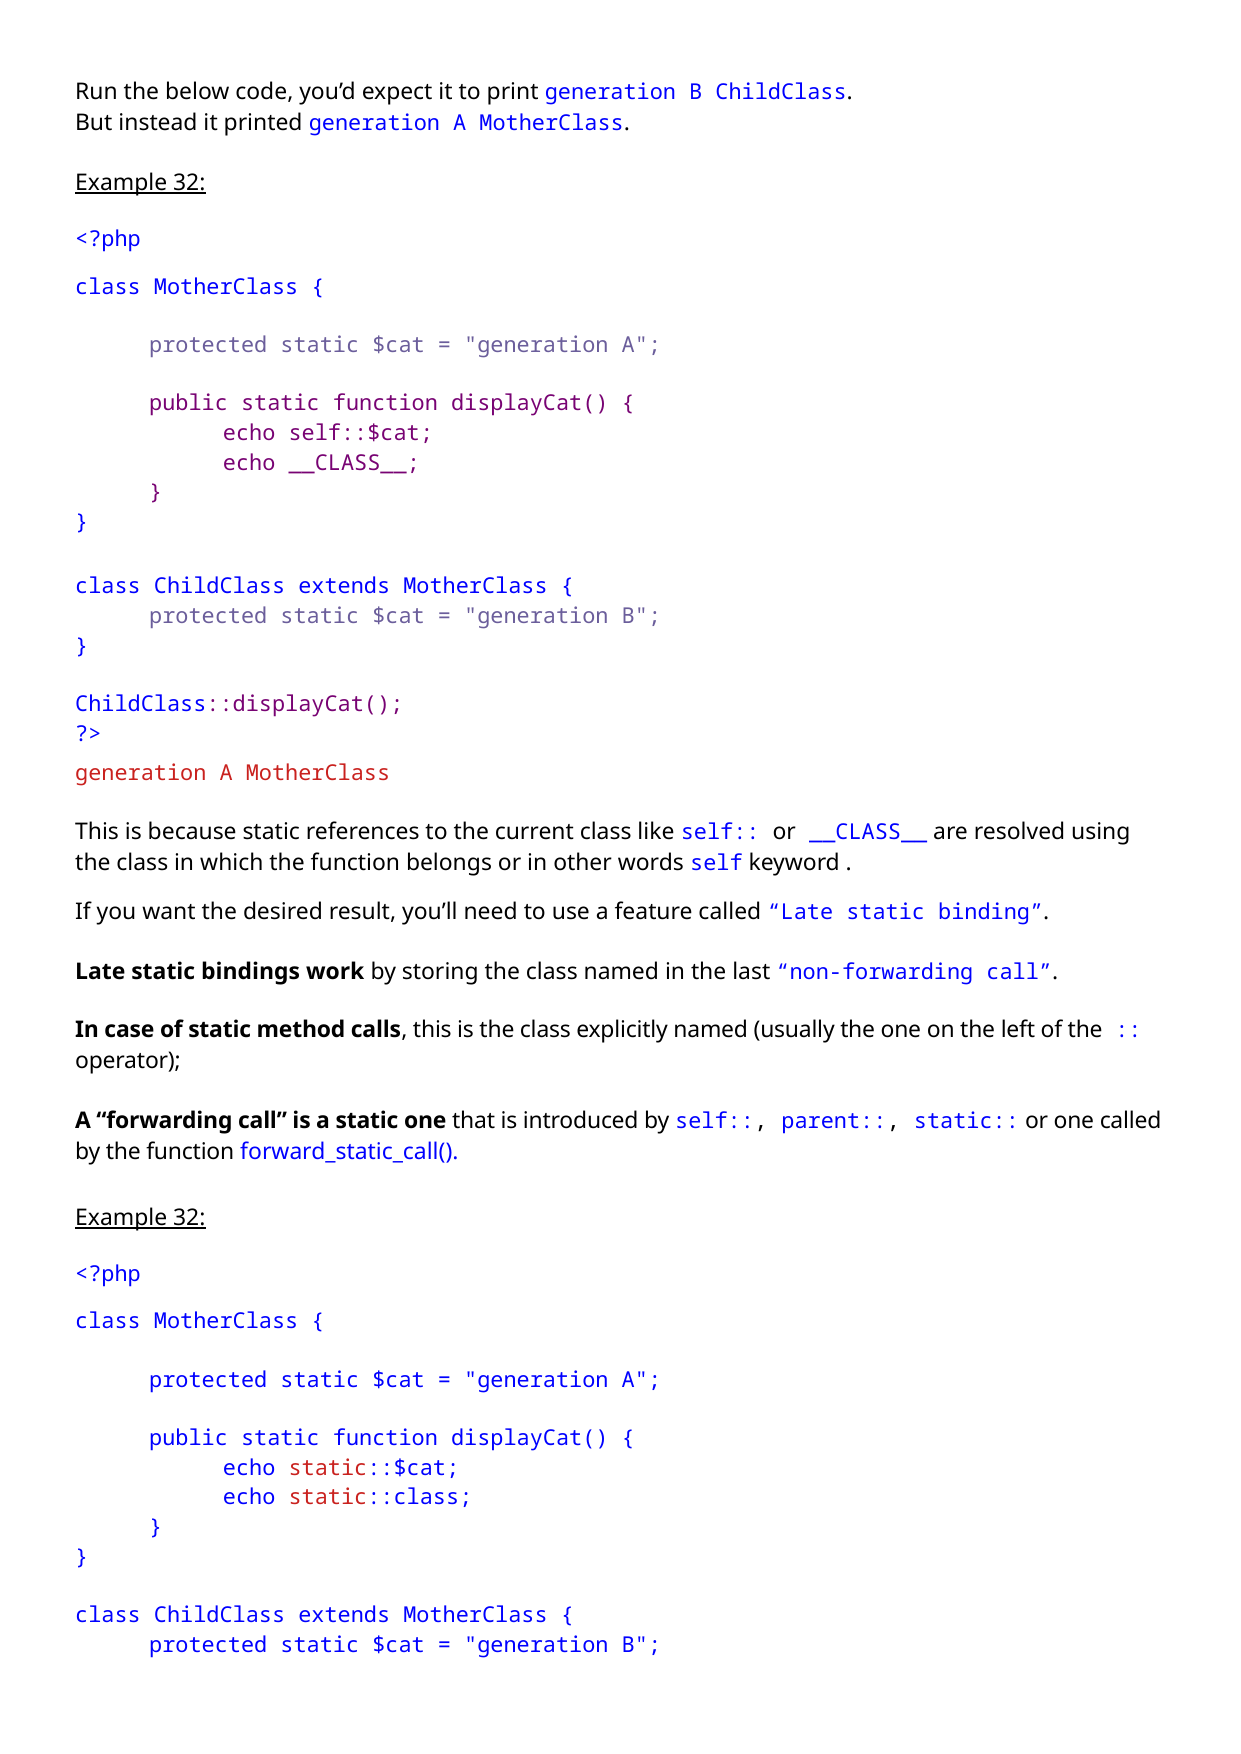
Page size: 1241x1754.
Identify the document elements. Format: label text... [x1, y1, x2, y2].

text A “forwarding call” is a static one that is introduced by self::, parent::, static:: or one called [75, 1104, 1166, 1135]
text ?> [75, 718, 1166, 747]
text Run the below code, you’d expect it to print generation B ChildClass. [75, 75, 1166, 106]
text class ChildClass extends MotherClass { [75, 1599, 1166, 1629]
text In case of static method calls, this is the class explicitly named (usually the one on the left of the :: operator); [75, 1013, 1166, 1075]
text ChildClass::displayCat(); [75, 688, 1166, 718]
text echo self::$cat; [75, 417, 1166, 446]
text protected static $cat = "generation A"; [75, 1363, 1166, 1393]
text } [75, 630, 1166, 659]
text generation A MotherClass [75, 756, 1166, 786]
text Late static bindings work by storing the class named in the last “non-forwarding call”. [75, 955, 1166, 986]
text Example 32: [75, 1201, 1166, 1232]
text } [75, 476, 1166, 506]
text public static function displayCat() { [75, 1422, 1166, 1451]
text } [75, 506, 1166, 536]
text If you want the desired result, you’ll need to use a feature called “Late static binding”. [75, 895, 1166, 926]
text } [75, 1541, 1166, 1571]
text But instead it printed generation A MotherClass. [75, 106, 1166, 137]
text public static function displayCat() { [75, 387, 1166, 417]
text <?php [75, 1258, 1166, 1287]
text protected static $cat = "generation B"; [75, 600, 1166, 630]
text } [75, 1511, 1166, 1541]
text echo __CLASS__; [75, 446, 1166, 476]
text class MotherClass { [75, 271, 1166, 300]
text Example 32: [75, 166, 1166, 197]
text echo static::class; [75, 1481, 1166, 1511]
text protected static $cat = "generation A"; [75, 329, 1166, 358]
text class ChildClass extends MotherClass { [75, 570, 1166, 600]
text class MotherClass { [75, 1305, 1166, 1335]
text This is because static references to the current class like self:: or __CLASS__ are resolved using the class in which the function belongs or in other words self keyword . [75, 814, 1166, 877]
text echo static::$cat; [75, 1451, 1166, 1481]
text <?php [75, 223, 1166, 253]
text protected static $cat = "generation B"; [75, 1629, 1166, 1658]
text by the function forward_static_call(). [75, 1135, 1166, 1166]
